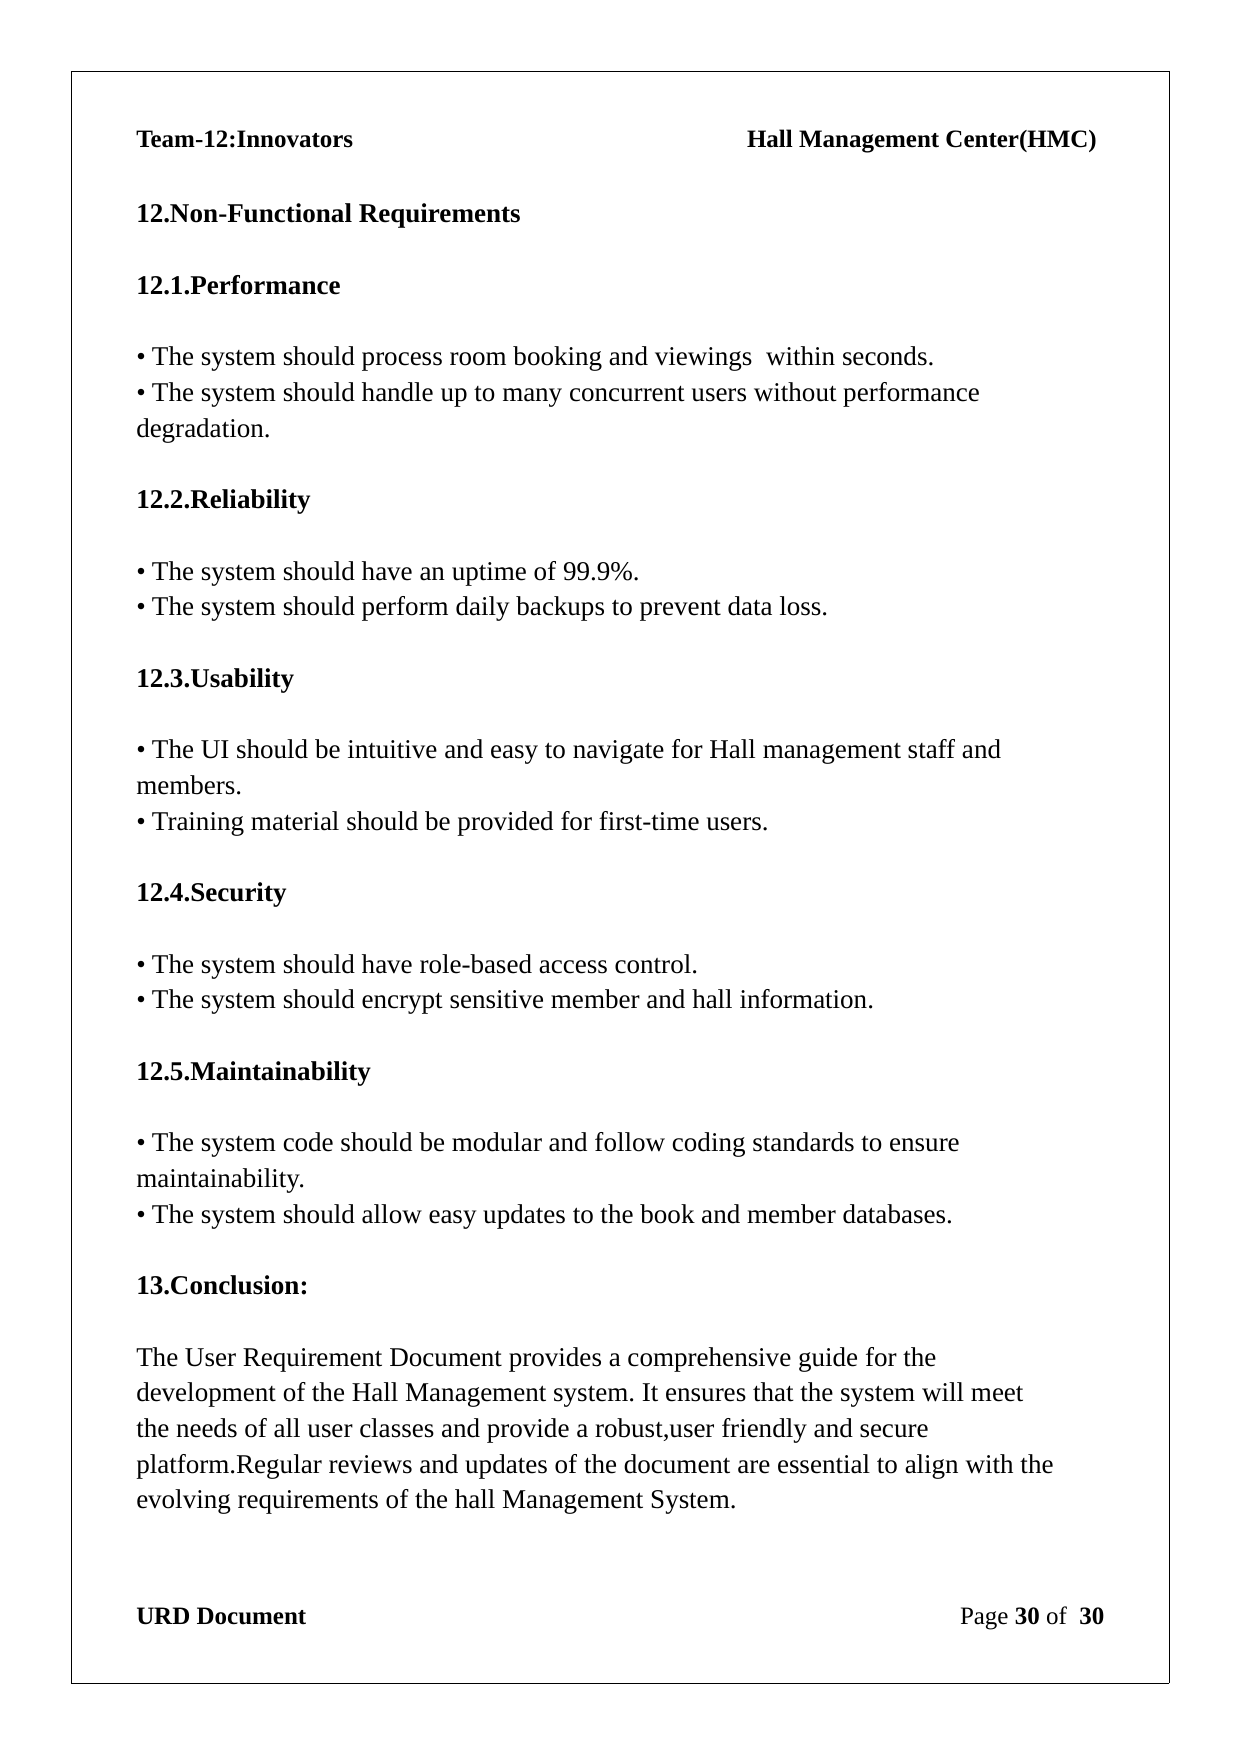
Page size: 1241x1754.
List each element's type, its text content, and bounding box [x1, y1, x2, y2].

text degradation. [136, 412, 1104, 443]
text 12.Non-Functional Requirements [136, 197, 1104, 228]
text 12.5.Maintainability [136, 1055, 1104, 1086]
text • The system should process room booking and viewings within seconds. [136, 340, 1104, 371]
text • Training material should be provided for first-time users. [136, 805, 1104, 836]
text 12.3.Usability [136, 662, 1104, 693]
text • The UI should be intuitive and easy to navigate for Hall management staff and members. [136, 733, 1104, 800]
text • The system should have an uptime of 99.9%. [136, 555, 1104, 586]
text 12.1.Performance [136, 269, 1104, 300]
text the needs of all user classes and provide a robust,user friendly and secure platform.Regular reviews and updates of the document are essential to align with the evolving requirements of the hall Management System. [136, 1412, 1104, 1515]
text development of the Hall Management system. It ensures that the system will meet [136, 1376, 1104, 1408]
text • The system should have role-based access control. [136, 948, 1104, 979]
text • The system should allow easy updates to the book and member databases. [136, 1198, 1104, 1229]
text • The system should handle up to many concurrent users without performance [136, 376, 1104, 407]
text • The system code should be modular and follow coding standards to ensure [136, 1126, 1104, 1157]
text • The system should perform daily backups to prevent data loss. [136, 590, 1104, 622]
text maintainability. [136, 1162, 1104, 1193]
text 12.2.Reliability [136, 483, 1104, 514]
text The User Requirement Document provides a comprehensive guide for the [136, 1341, 1104, 1372]
text 12.4.Security [136, 876, 1104, 907]
text 13.Conclusion: [136, 1269, 1104, 1300]
text • The system should encrypt sensitive member and hall information. [136, 983, 1104, 1014]
